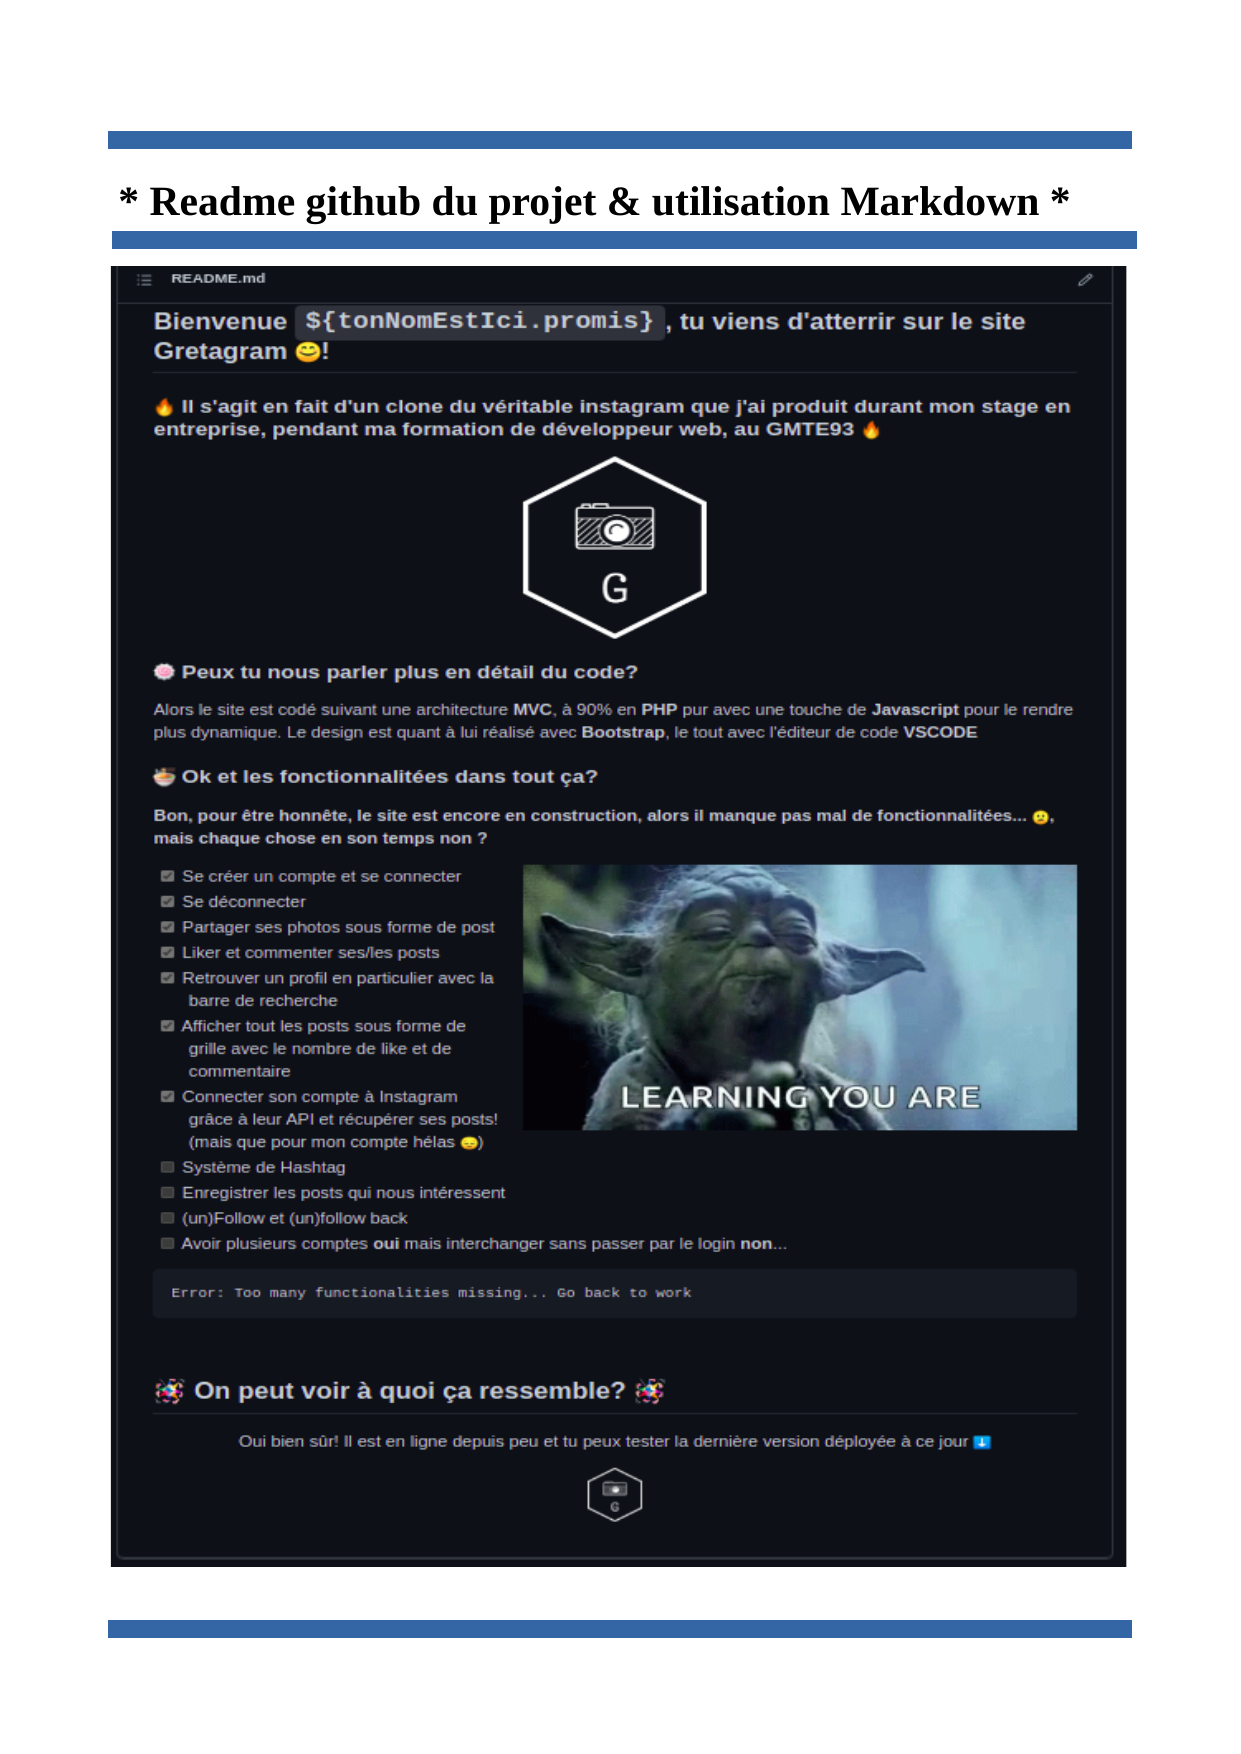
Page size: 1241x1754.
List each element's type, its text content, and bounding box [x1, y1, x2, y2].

text * Readme github du projet & utilisation Markdown * [118, 176, 1122, 224]
picture [110, 266, 1127, 1567]
